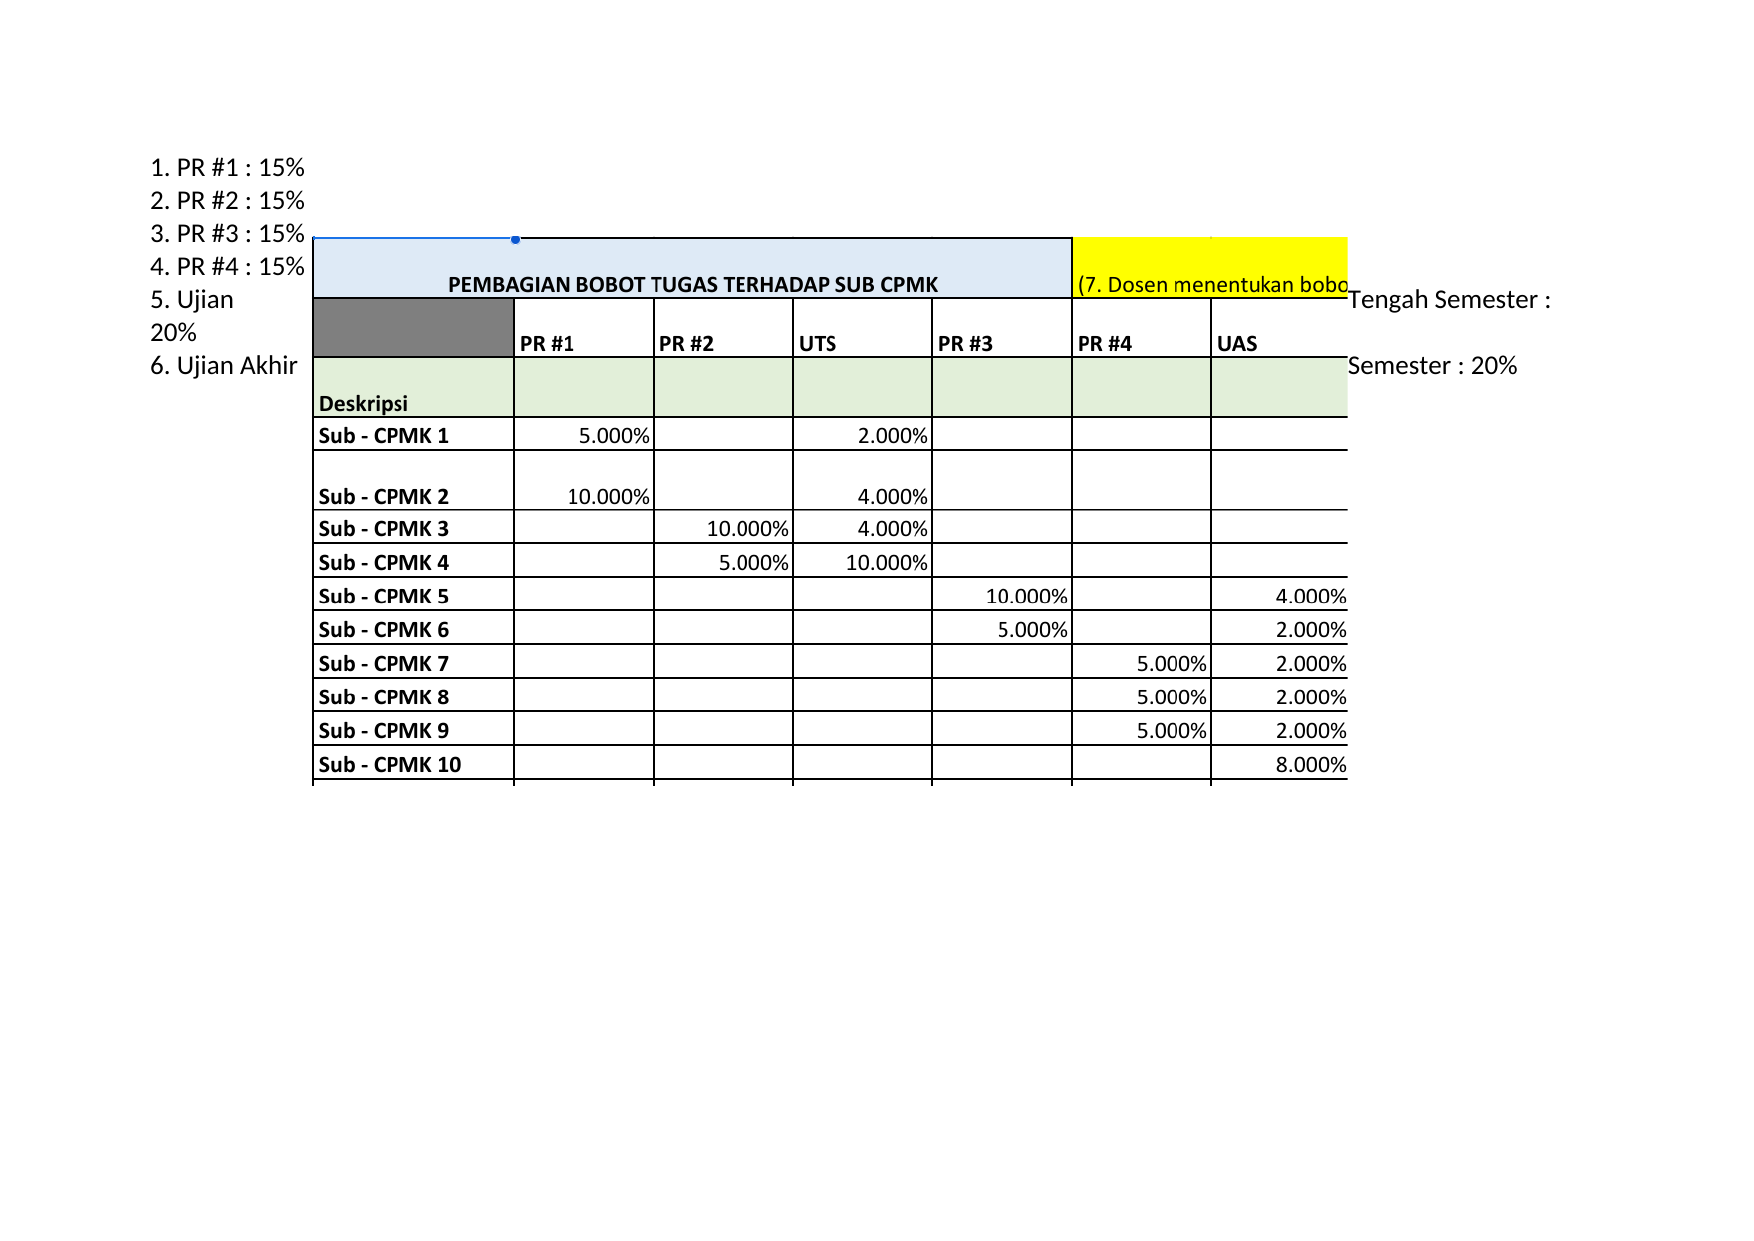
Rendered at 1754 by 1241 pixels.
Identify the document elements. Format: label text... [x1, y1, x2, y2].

text 6. Ujian Akhir [150, 348, 311, 381]
text 1. PR #1 : 15% [150, 150, 1604, 183]
text 2. PR #2 : 15% [150, 183, 1604, 216]
text 5. Ujian Tengah Semester : 20% [1348, 282, 1604, 348]
text Semester : 20% [1348, 348, 1604, 381]
text 4. PR #4 : 15% [150, 249, 311, 282]
picture [311, 236, 1348, 786]
text [1348, 249, 1604, 282]
text 5. Ujian Tengah Semester : 20% [150, 282, 311, 348]
text 3. PR #3 : 15% [150, 216, 1604, 249]
